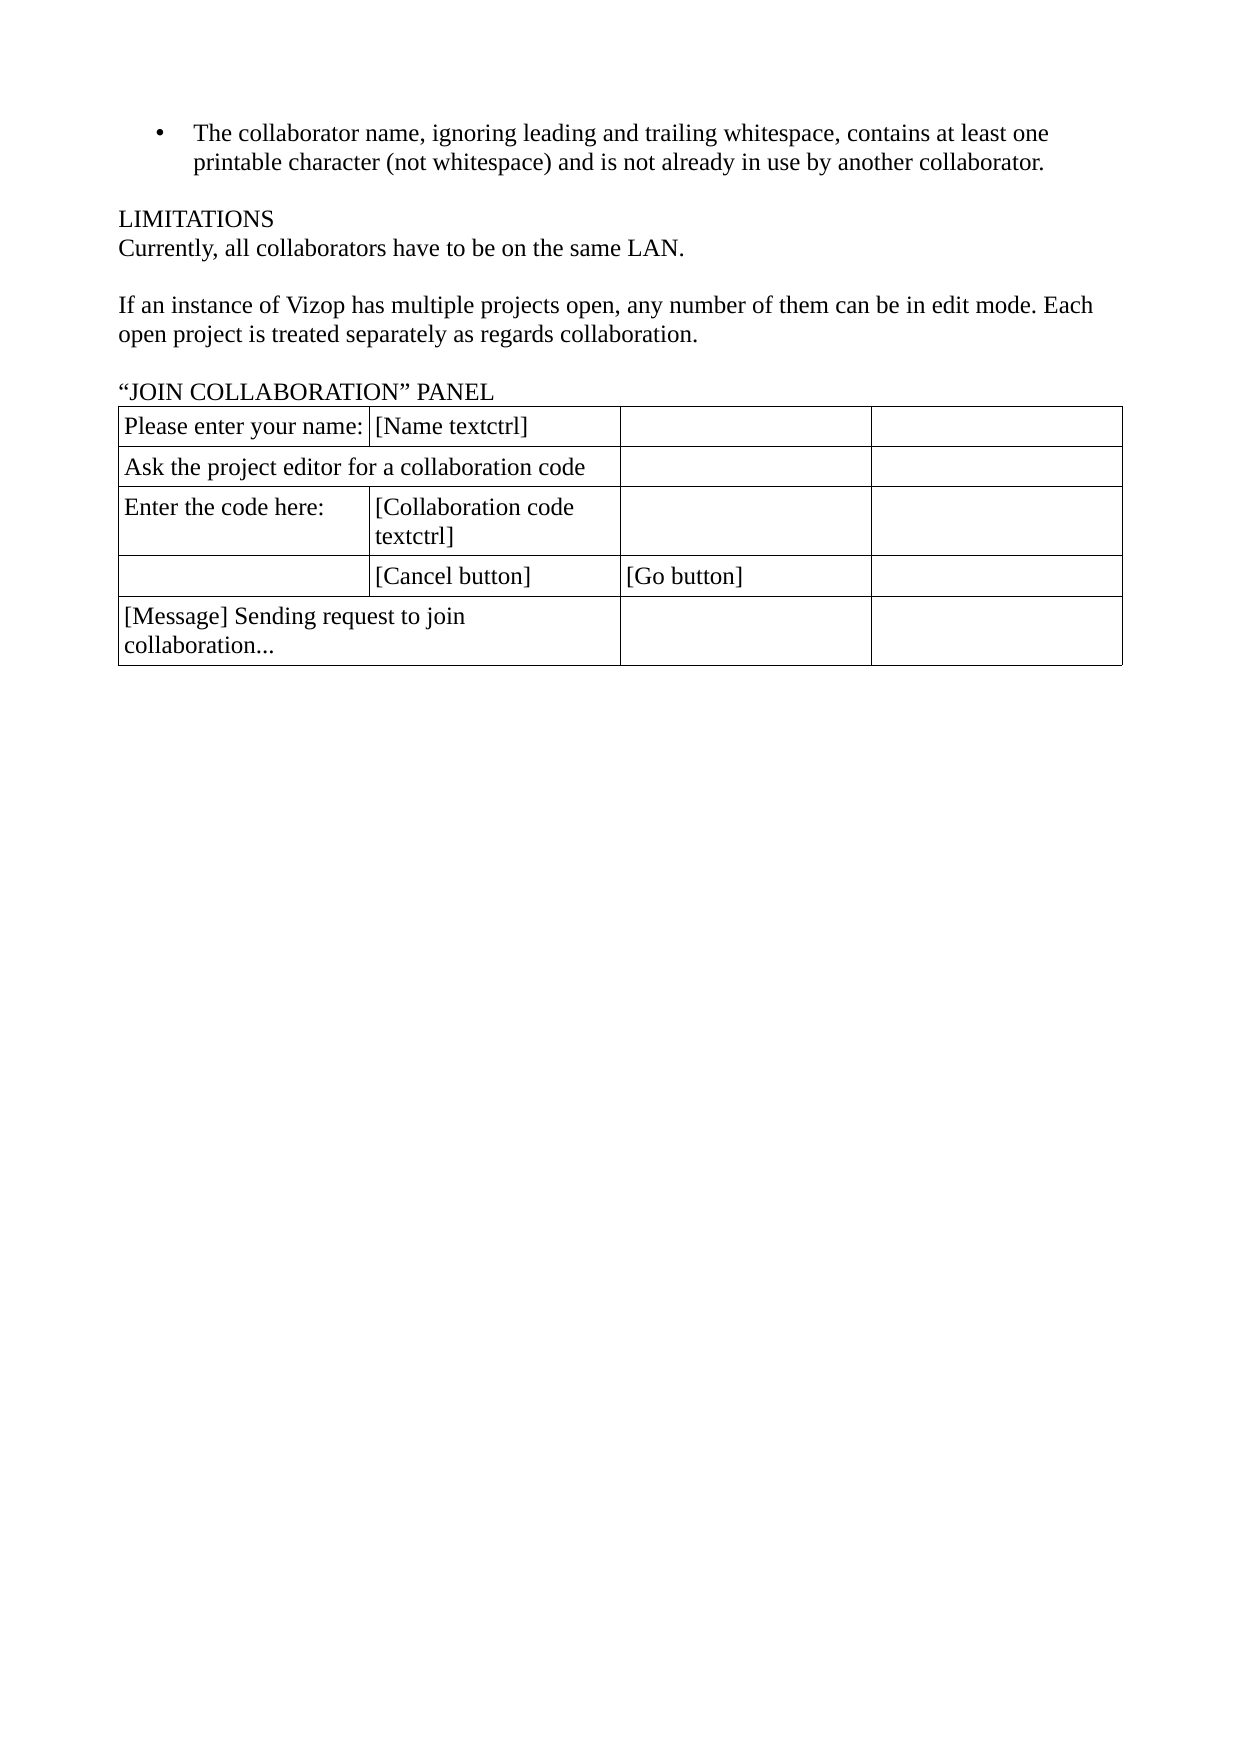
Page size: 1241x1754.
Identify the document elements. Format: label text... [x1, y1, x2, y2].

table_header [621, 407, 871, 446]
table_cell [119, 556, 369, 596]
text LIMITATIONS [118, 204, 1122, 233]
table_cell Enter the code here: [119, 487, 369, 555]
table_header [Name textctrl] [370, 407, 620, 446]
table_cell [621, 597, 871, 665]
text Currently, all collaborators have to be on the same LAN. [118, 233, 1122, 262]
table_cell [872, 597, 1122, 665]
table_cell [Message] Sending request to join collaboration... [119, 597, 620, 665]
table_cell [621, 447, 871, 486]
list The collaborator name, ignoring leading and trailing whitespace, contains at least one printable character (not whitespace) and is not already in use by another collaborator. [156, 118, 1122, 176]
table_cell Ask the project editor for a collaboration code [119, 447, 620, 486]
table_cell [872, 447, 1122, 486]
table_cell [Collaboration code textctrl] [370, 487, 620, 555]
table_cell [872, 487, 1122, 555]
text “join collaboration” panel [118, 377, 1122, 406]
table_cell [Go button] [621, 556, 871, 596]
table_cell [Cancel button] [370, 556, 620, 596]
table_cell [872, 556, 1122, 596]
text If an instance of Vizop has multiple projects open, any number of them can be in edit mode. Each open project is treated separately as regards collaboration. [118, 291, 1122, 348]
table_header Please enter your name: [119, 407, 369, 446]
table_cell [621, 487, 871, 555]
table_header [872, 407, 1122, 446]
